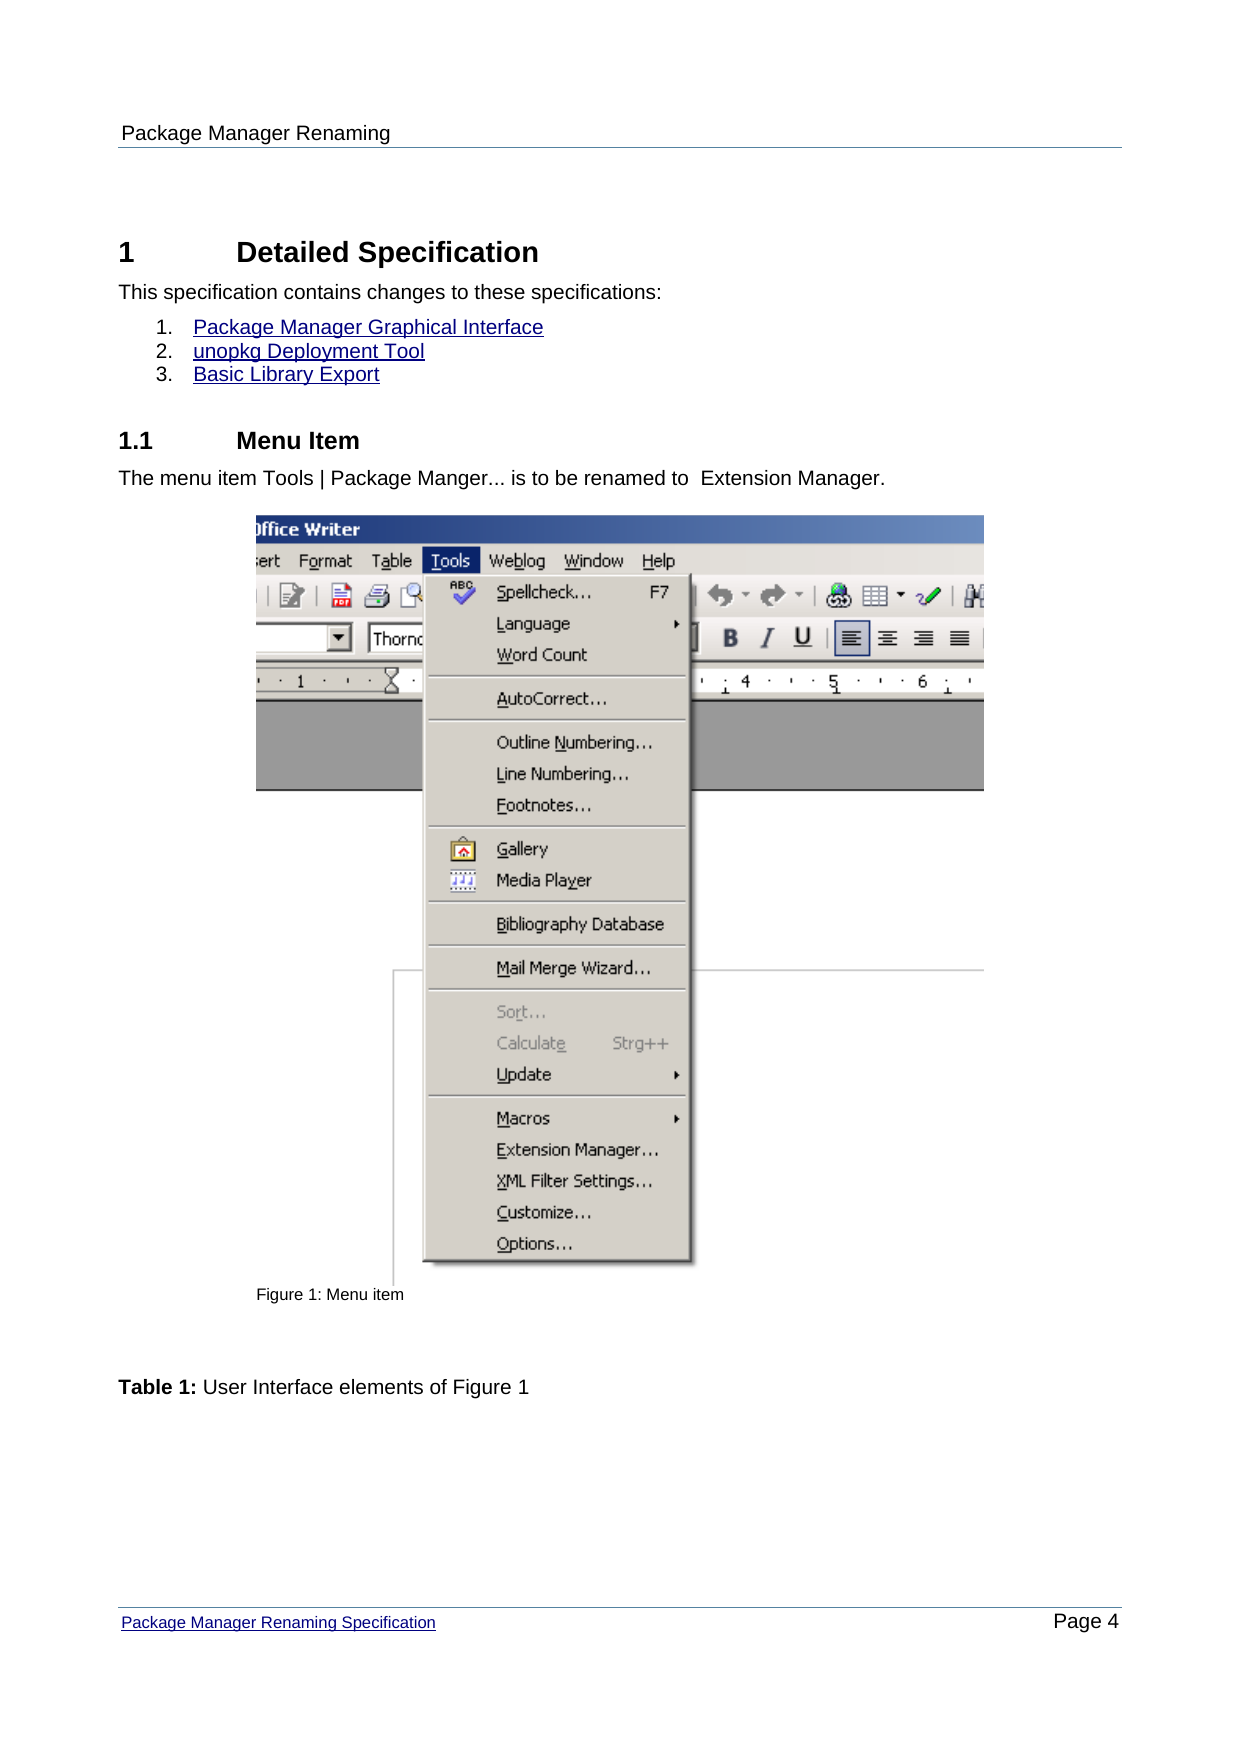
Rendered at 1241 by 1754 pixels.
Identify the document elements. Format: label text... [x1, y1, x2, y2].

text This specification contains changes to these specifications: [118, 280, 1122, 303]
subtitle Menu Item [118, 427, 1122, 455]
text Table 1: User Interface elements of Figure 1 [118, 1375, 1122, 1399]
list unopkg Deployment Tool [156, 339, 1122, 362]
list Package Manager Graphical Interface [156, 316, 1122, 339]
text Figure 1: Menu item [256, 1286, 984, 1304]
list Basic Library Export [156, 362, 1122, 386]
text The menu item Tools | Package Manger... is to be renamed to Extension Manager. [118, 467, 1122, 490]
subtitle Detailed Specification [118, 236, 1122, 268]
picture [256, 515, 984, 1286]
